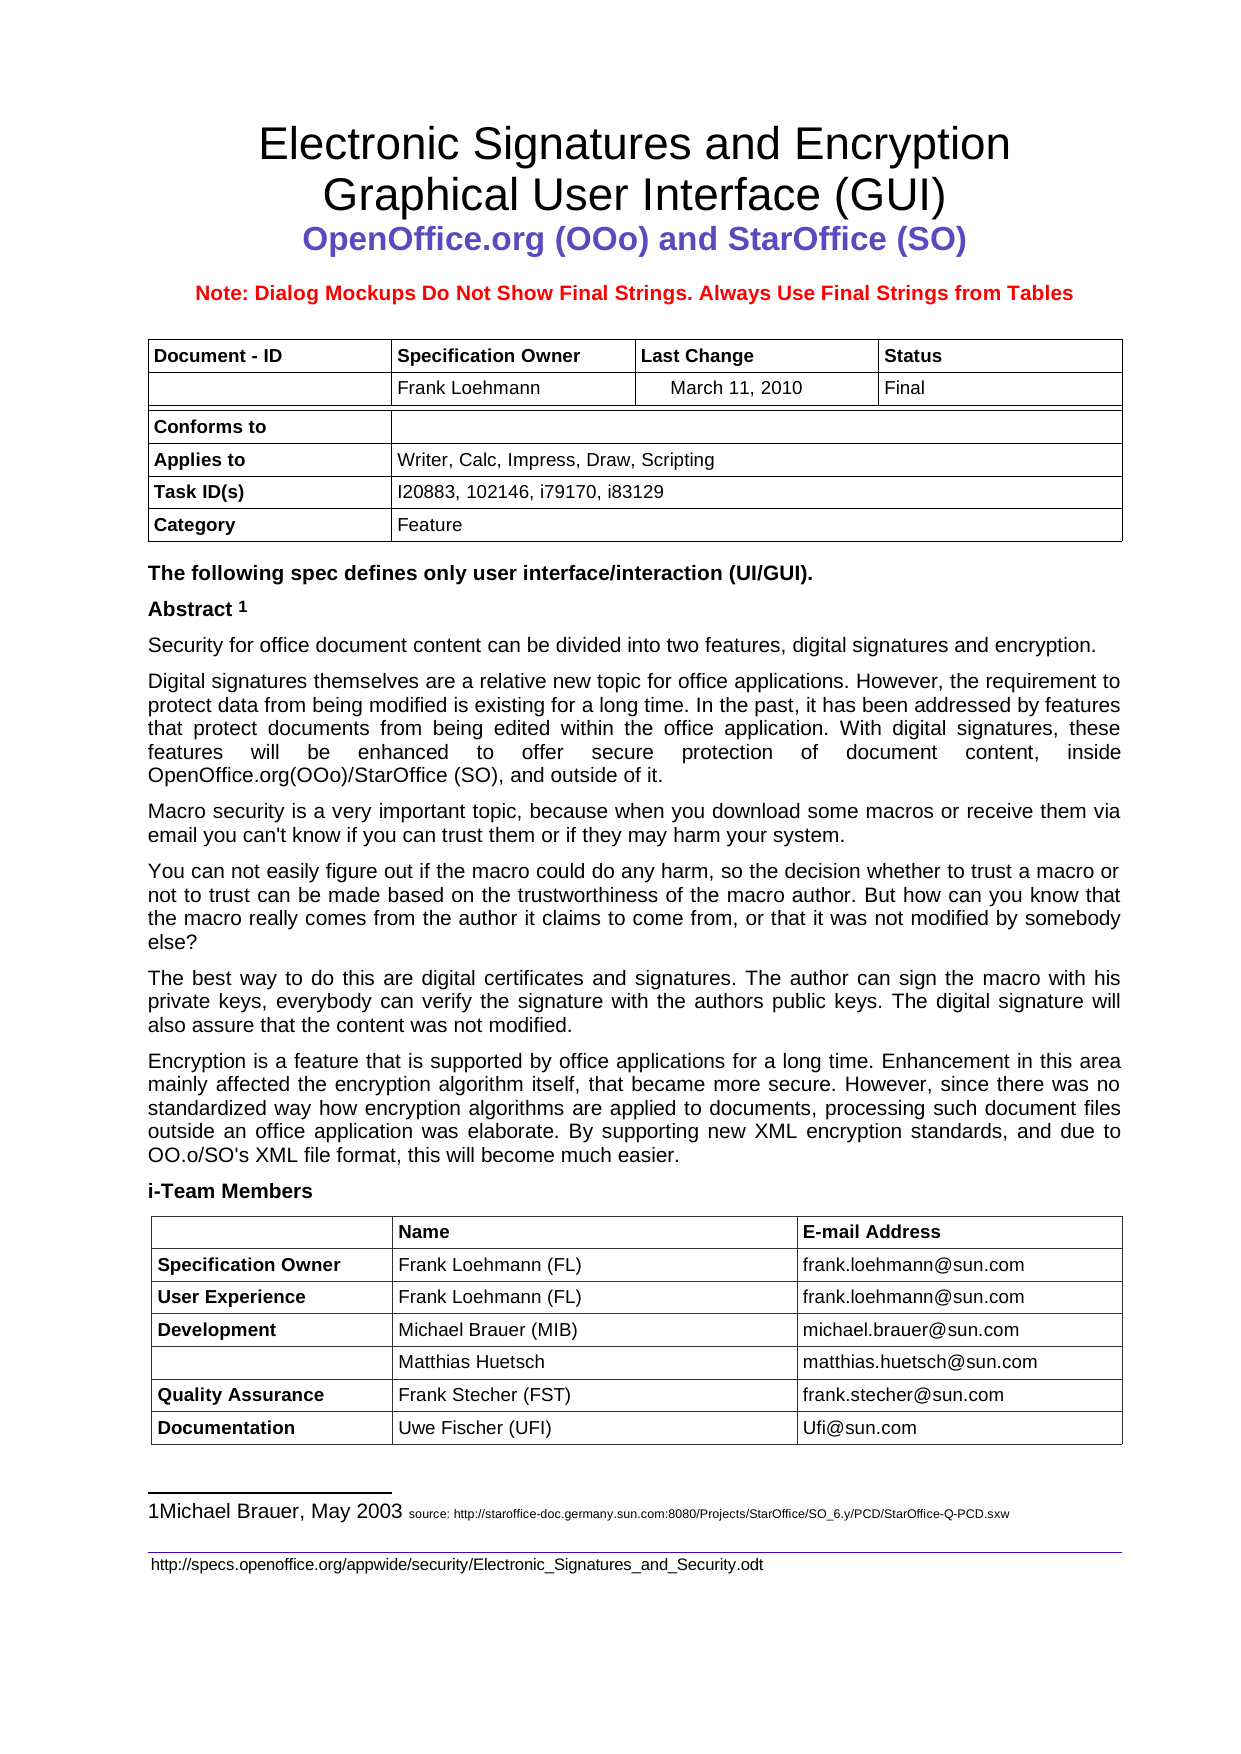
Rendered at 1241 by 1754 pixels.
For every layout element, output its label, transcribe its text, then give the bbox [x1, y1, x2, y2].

table_cell I20883, 102146, i79170, i83129 [392, 477, 1122, 508]
table_cell [149, 373, 391, 405]
text Electronic Signatures and Encryption Graphical User Interface (GUI) [148, 118, 1122, 220]
table_header Document - ID [149, 340, 391, 372]
table_header E-mail Address [798, 1217, 1122, 1248]
text Macro security is a very important topic, because when you download some macros or receive them via email you can't know if you can trust them or if they may harm your system. [148, 800, 1122, 847]
table_cell frank.stecher@sun.com [798, 1380, 1122, 1411]
table_header Specification Owner [392, 340, 635, 372]
table_cell Specification Owner [152, 1249, 392, 1281]
table_cell Final [879, 373, 1122, 405]
table_cell Ufi@sun.com [798, 1412, 1122, 1444]
table_cell frank.loehmann@sun.com [798, 1249, 1122, 1281]
table_header Status [879, 340, 1122, 372]
text OpenOffice.org (OOo) and StarOffice (SO) [148, 220, 1122, 258]
table_header Last Change [636, 340, 878, 372]
table_cell Michael Brauer (MIB) [393, 1314, 797, 1346]
table_cell michael.brauer@sun.com [798, 1314, 1122, 1346]
text Abstract [148, 598, 1122, 621]
text Michael Brauer, May 2003 source: http://staroffice-doc.germany.sun.com:8080/Projects/StarOffice/SO_6.y/PCD/StarOffice-Q-PCD.sxw [148, 1499, 1122, 1523]
table_cell Frank Loehmann (FL) [393, 1249, 797, 1281]
table_cell [149, 406, 1122, 410]
table_cell Documentation [152, 1412, 392, 1444]
table_cell frank.loehmann@sun.com [798, 1282, 1122, 1313]
table_header [152, 1217, 392, 1248]
table_cell Uwe Fischer (UFI) [393, 1412, 797, 1444]
table_cell Feature [392, 509, 1122, 541]
text Digital signatures themselves are a relative new topic for office applications. However, the requirement to protect data from being modified is existing for a long time. In the past, it has been addressed by features that protect documents from being edited within the office application. With digital signatures, these features will be enhanced to offer secure protection of document content, inside OpenOffice.org(OOo)/StarOffice (SO), and outside of it. [148, 670, 1122, 787]
table_cell Matthias Huetsch [393, 1347, 797, 1379]
table_cell Quality Assurance [152, 1380, 392, 1411]
text Encryption is a feature that is supported by office applications for a long time. Enhancement in this area mainly affected the encryption algorithm itself, that became more secure. However, since there was no standardized way how encryption algorithms are applied to documents, processing such document files outside an office application was elaborate. By supporting new XML encryption standards, and due to OO.o/SO's XML file format, this will become much easier. [148, 1049, 1122, 1167]
text You can not easily figure out if the macro could do any harm, so the decision whether to trust a macro or not to trust can be made based on the trustworthiness of the macro author. But how can you know that the macro really comes from the author it claims to come from, or that it was not modified by somebody else? [148, 859, 1122, 954]
text Security for office document content can be divided into two features, digital signatures and encryption. [148, 634, 1122, 657]
text i-Team Members [148, 1179, 1122, 1203]
table_cell Frank Stecher (FST) [393, 1380, 797, 1411]
table_cell User Experience [152, 1282, 392, 1313]
text The best way to do this are digital certificates and signatures. The author can sign the macro with his private keys, everybody can verify the signature with the authors public keys. The digital signature will also assure that the content was not modified. [148, 966, 1122, 1037]
table_header Name [393, 1217, 797, 1248]
table_cell Frank Loehmann (FL) [393, 1282, 797, 1313]
table_cell Writer, Calc, Impress, Draw, Scripting [392, 444, 1122, 476]
text Note: Dialog Mockups Do Not Show Final Strings. Always Use Final Strings from Tables [148, 281, 1122, 305]
table_cell March 11, 2010 [636, 373, 878, 405]
table_cell Category [149, 509, 391, 541]
table_cell Task ID(s) [149, 477, 391, 508]
table_cell [152, 1347, 392, 1379]
table_cell matthias.huetsch@sun.com [798, 1347, 1122, 1379]
table_cell Development [152, 1314, 392, 1346]
table_cell [392, 411, 1122, 443]
table_cell Frank Loehmann [392, 373, 635, 405]
table_cell Applies to [149, 444, 391, 476]
table_cell Conforms to [149, 411, 391, 443]
text The following spec defines only user interface/interaction (UI/GUI). [148, 562, 1122, 585]
